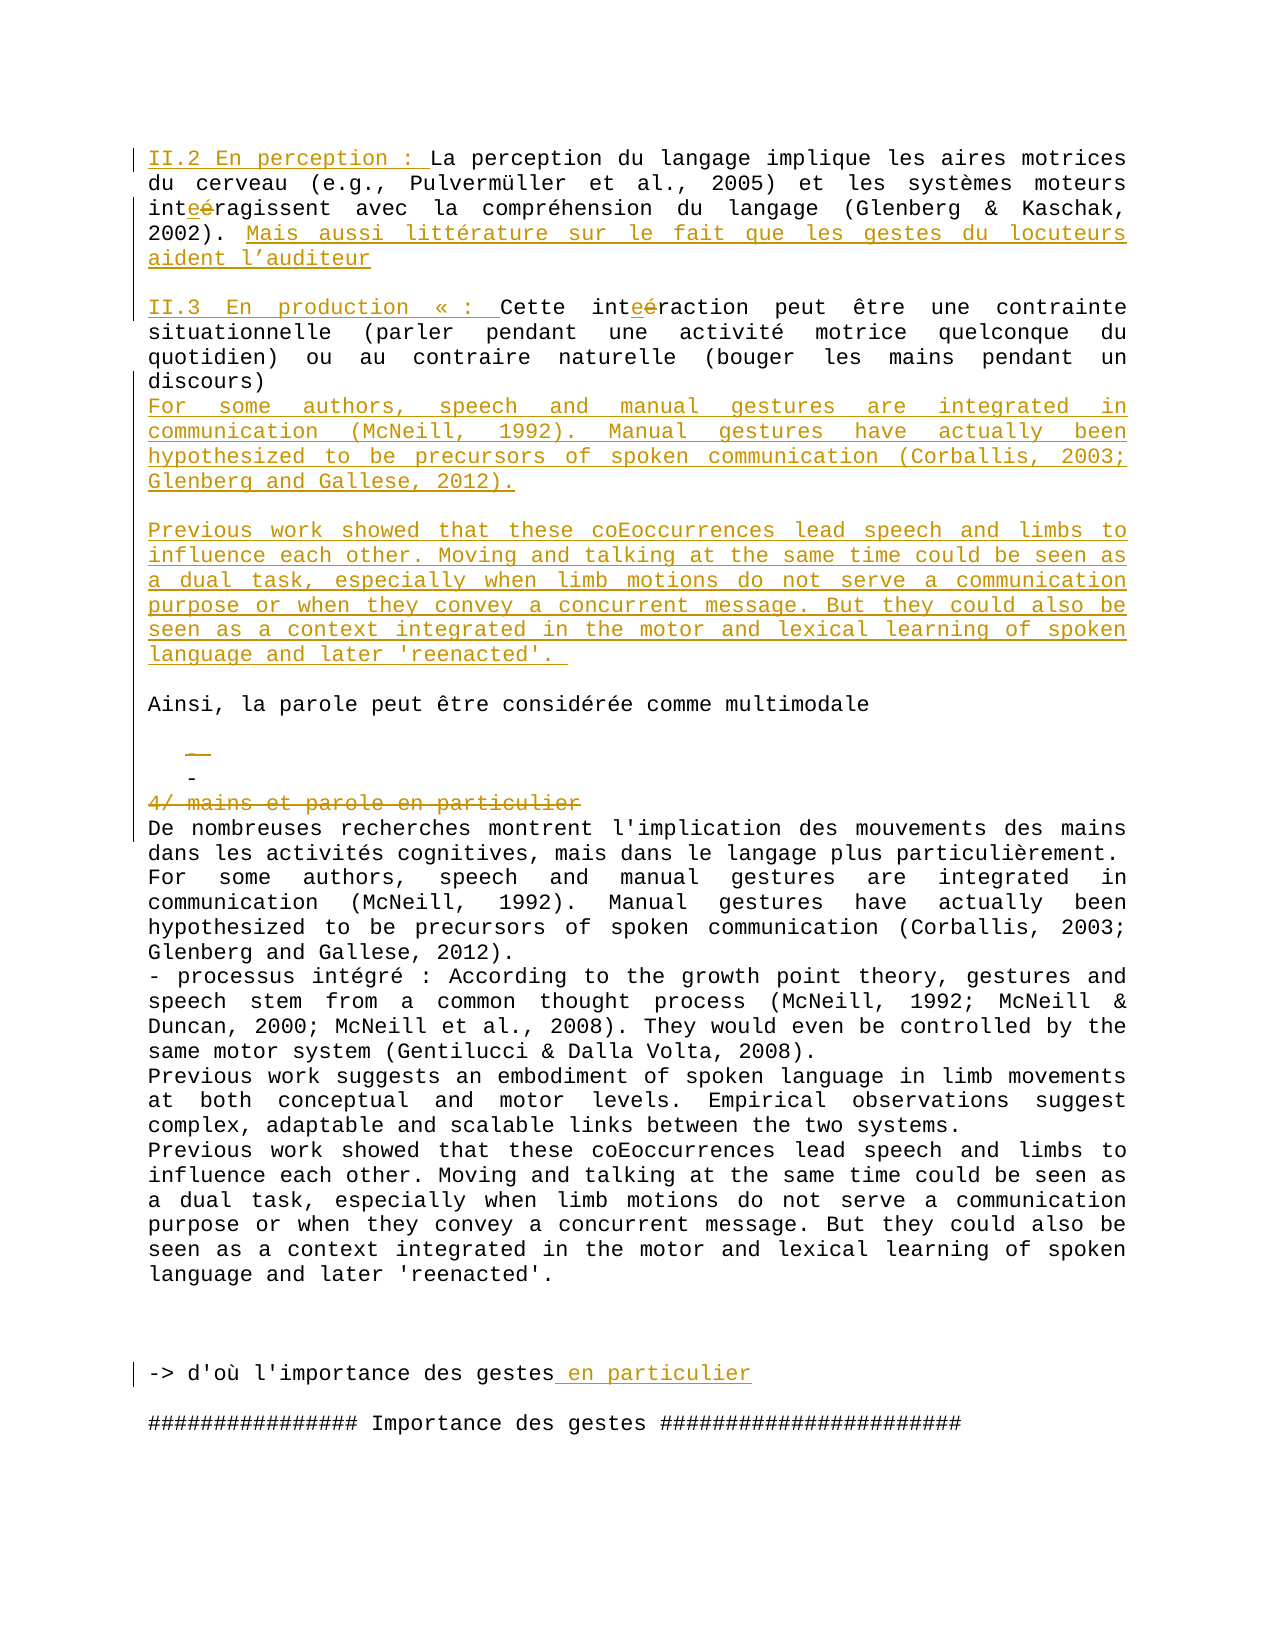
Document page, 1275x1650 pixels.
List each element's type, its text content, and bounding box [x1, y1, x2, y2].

text communication (McNeill, 1992). Manual gestures have actually been [148, 417, 1127, 441]
text For some authors, speech and manual gestures are integrated in [148, 396, 1127, 416]
text Glenberg and Gallese, 2012). [148, 467, 1127, 495]
text II.2 En perception : La perception du langage implique les aires motrices du cerveau (e.g., Pulvermüller et al., 2005) et les systèmes moteurs interagissent avec la compréhension du langage (Glenberg & Kaschak, 2002). Mais aussi littérature sur le fait que les gestes du locuteurs aident l’auditeur [148, 148, 1127, 272]
text purpose or when they convey a concurrent message. But they could also be [148, 591, 1127, 614]
text influence each other. Moving and talking at the same time could be seen as [148, 541, 1127, 565]
text a dual task, especially when limb motions do not serve a communication [148, 566, 1127, 589]
text Previous work showed that these coEoccurrences lead speech and limbs to influence each other. Moving and talking at the same time could be seen as a dual task, especially when limb motions do not serve a communication purpose or when they convey a concurrent message. But they could also be seen as a context integrated in the motor and lexical learning of spoken language and later 'reenacted'. [148, 1139, 1127, 1288]
text For some authors, speech and manual gestures are integrated in communication (McNeill, 1992). Manual gestures have actually been hypothesized to be precursors of spoken communication (Corballis, 2003; Glenberg and Gallese, 2012). [148, 867, 1127, 966]
text language and later 'reenacted'. [148, 641, 1127, 668]
text Ainsi, la parole peut être considérée comme multimodale [148, 693, 1127, 718]
text De nombreuses recherches montrent l'implication des mouvements des mains dans les activités cognitives, mais dans le langage plus particulièrement. [148, 792, 1127, 867]
text hypothesized to be precursors of spoken communication (Corballis, 2003; [148, 442, 1127, 466]
text ################ Importance des gestes ####################### [148, 1412, 1127, 1437]
text - processus intégré : According to the growth point theory, gestures and speech stem from a common thought process (McNeill, 1992; McNeill & Duncan, 2000; McNeill et al., 2008). They would even be controlled by the same motor system (Gentilucci & Dalla Volta, 2008). [148, 966, 1127, 1065]
text -> d'où l'importance des gestes en particulier [148, 1362, 1127, 1387]
text Previous work suggests an embodiment of spoken language in limb movements at both conceptual and motor levels. Empirical observations suggest complex, adaptable and scalable links between the two systems. [148, 1065, 1127, 1139]
text II.3 En production « : Cette interaction peut être une contrainte situationnelle (parler pendant une activité motrice quelconque du quotidien) ou au contraire naturelle (bouger les mains pendant un discours) [148, 296, 1127, 396]
text seen as a context integrated in the motor and lexical learning of spoken [148, 616, 1127, 639]
text Previous work showed that these coEoccurrences lead speech and limbs to [148, 519, 1127, 540]
